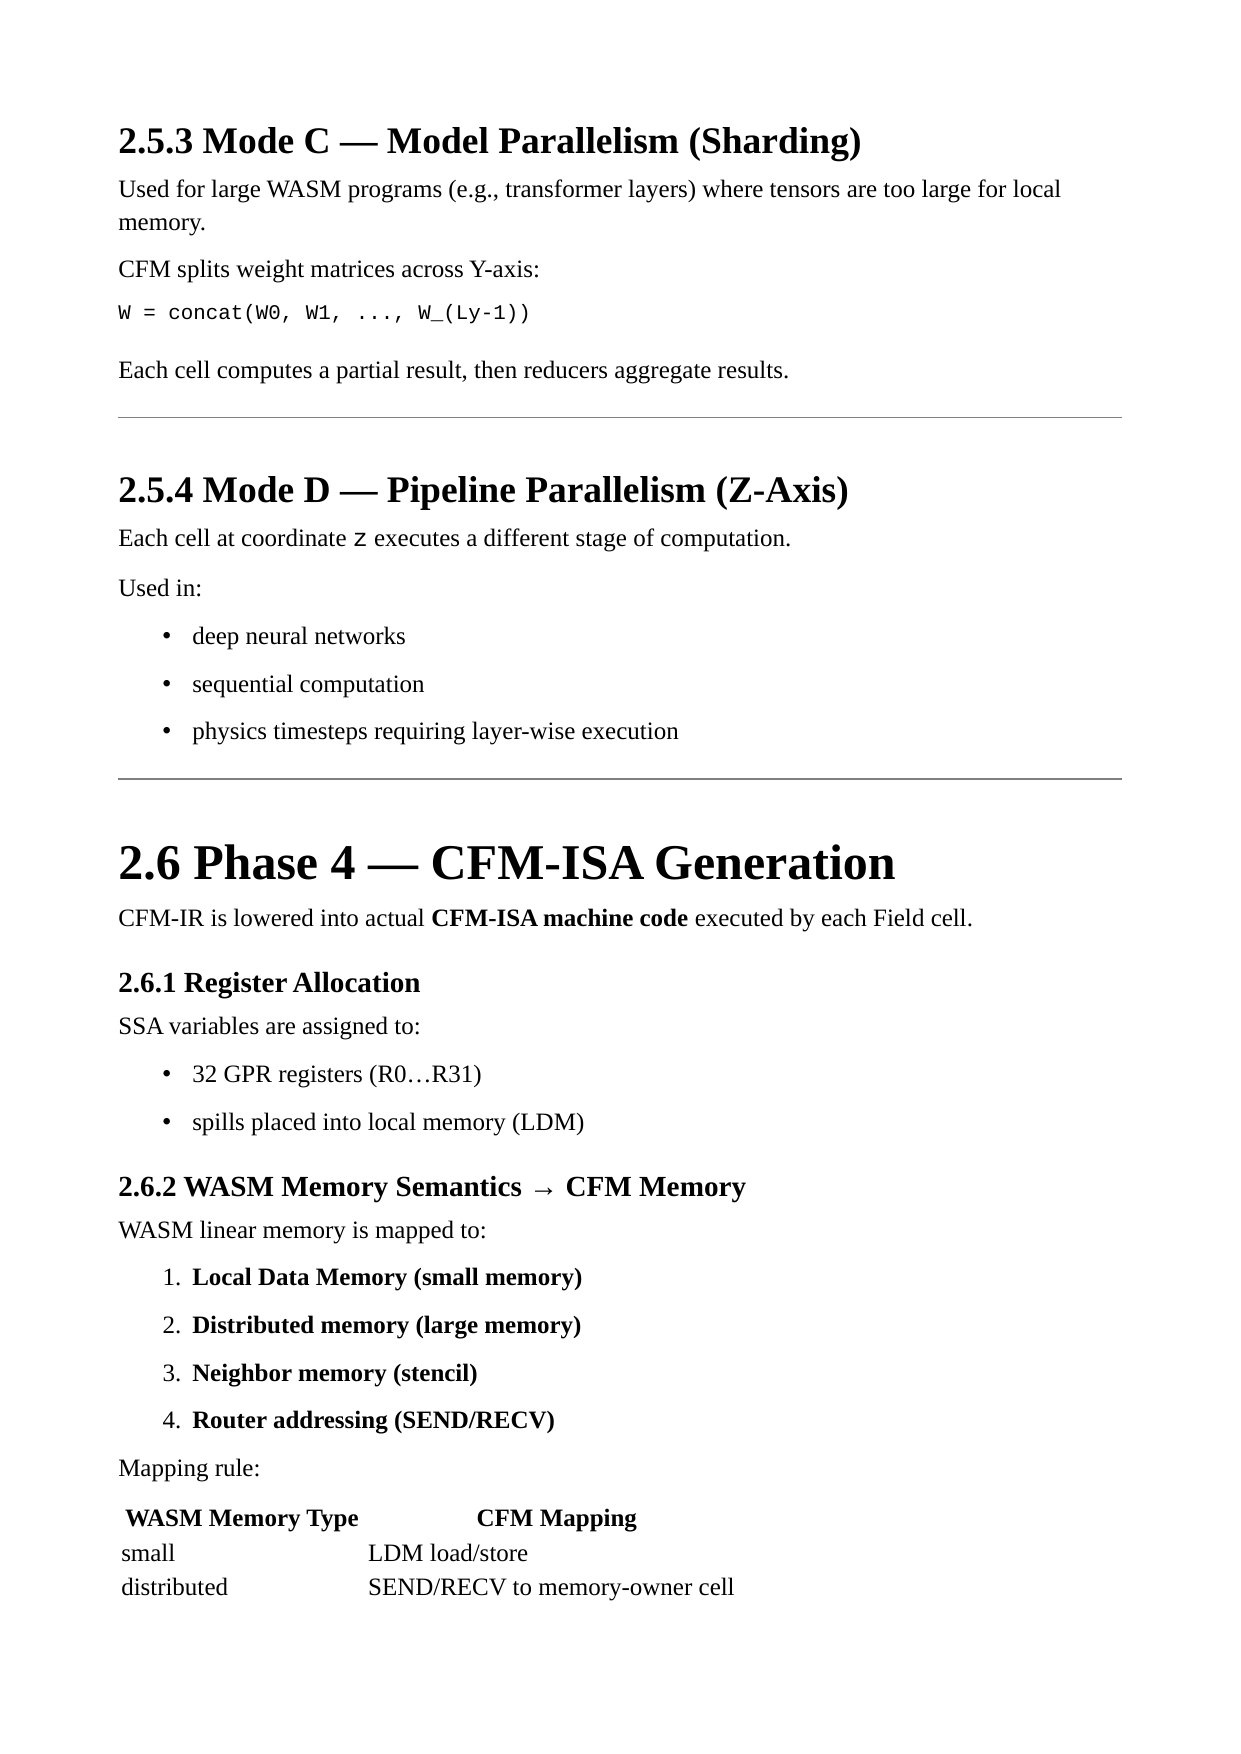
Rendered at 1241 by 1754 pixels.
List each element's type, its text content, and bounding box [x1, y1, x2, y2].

table_cell distributed [118, 1570, 365, 1604]
table_cell SEND/RECV to memory-owner cell [365, 1570, 748, 1604]
text Mapping rule: [118, 1453, 1122, 1482]
list 32 GPR registers (R0…R31) [162, 1059, 1122, 1088]
table_cell small [118, 1535, 365, 1569]
table_cell LDM load/store [365, 1535, 748, 1569]
list Neighbor memory (stencil) [162, 1358, 1122, 1386]
text WASM linear memory is mapped to: [118, 1215, 1122, 1243]
text Used in: [118, 573, 1122, 602]
list Router addressing (SEND/RECV) [162, 1405, 1122, 1434]
subtitle 2.5.3 Mode C — Model Parallelism (Sharding) [118, 118, 1122, 161]
subtitle 2.6.2 WASM Memory Semantics → CFM Memory [118, 1169, 1122, 1202]
text Each cell at coordinate z executes a different stage of computation. [118, 523, 1122, 554]
subtitle 2.6 Phase 4 — CFM-ISA Generation [118, 833, 1122, 891]
list Distributed memory (large memory) [162, 1310, 1122, 1339]
subtitle 2.6.1 Register Allocation [118, 965, 1122, 999]
text CFM splits weight matrices across Y-axis: [118, 254, 1122, 283]
table_header CFM Mapping [365, 1500, 748, 1535]
text Each cell computes a partial result, then reducers aggregate results. [118, 355, 1122, 384]
subtitle 2.5.4 Mode D — Pipeline Parallelism (Z-Axis) [118, 468, 1122, 511]
list deep neural networks [162, 621, 1122, 650]
table_header WASM Memory Type [118, 1500, 365, 1535]
list spills placed into local memory (LDM) [162, 1107, 1122, 1135]
list physics timesteps requiring layer-wise execution [162, 716, 1122, 745]
list Local Data Memory (small memory) [162, 1262, 1122, 1291]
text SSA variables are assigned to: [118, 1011, 1122, 1040]
list sequential computation [162, 669, 1122, 697]
text W = concat(W0, W1, ..., W_(Ly-1)) [118, 302, 1122, 326]
text CFM-IR is lowered into actual CFM-ISA machine code executed by each Field cell. [118, 903, 1122, 932]
text Used for large WASM programs (e.g., transformer layers) where tensors are too large for local memory. [118, 174, 1122, 236]
